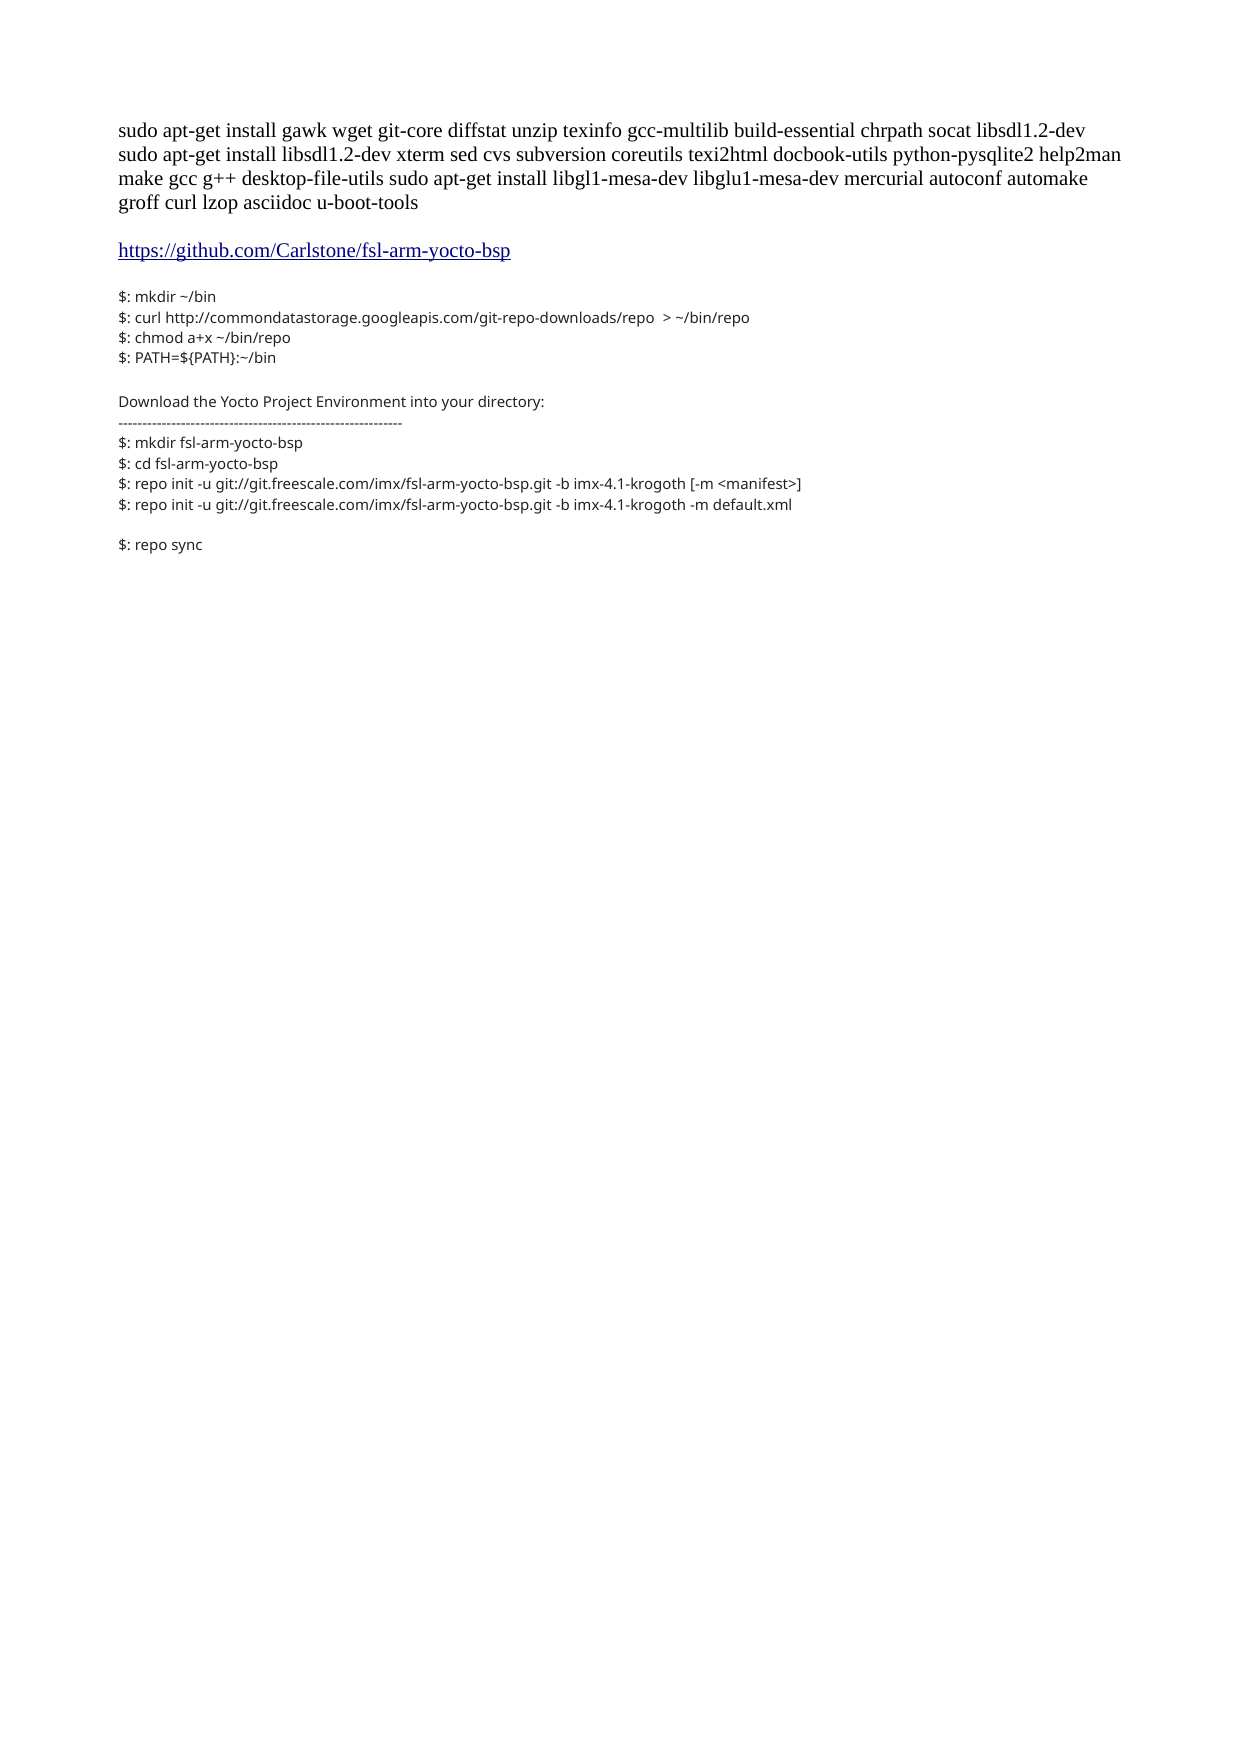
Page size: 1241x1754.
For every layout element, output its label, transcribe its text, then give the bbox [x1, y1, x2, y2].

text Download the Yocto Project Environment into your directory: [118, 392, 1122, 412]
text ----------------------------------------------------------- [118, 412, 1122, 433]
text https://github.com/Carlstone/fsl-arm-yocto-bsp [118, 238, 1122, 262]
text $: repo sync [118, 535, 1122, 555]
text $: chmod a+x ~/bin/repo [118, 327, 1122, 348]
text $: repo init -u git://git.freescale.com/imx/fsl-arm-yocto-bsp.git -b imx-4.1-krogoth [-m <manifest>] [118, 473, 1122, 494]
text $: curl http://commondatastorage.googleapis.com/git-repo-downloads/repo > ~/bin/repo [118, 307, 1122, 327]
text $: mkdir fsl-arm-yocto-bsp [118, 433, 1122, 453]
text sudo apt-get install gawk wget git-core diffstat unzip texinfo gcc-multilib build-essential chrpath socat libsdl1.2-dev [118, 118, 1122, 142]
text $: cd fsl-arm-yocto-bsp [118, 453, 1122, 473]
text $: mkdir ~/bin [118, 287, 1122, 307]
text $: repo init -u git://git.freescale.com/imx/fsl-arm-yocto-bsp.git -b imx-4.1-krogoth -m default.xml [118, 494, 1122, 514]
text sudo apt-get install libsdl1.2-dev xterm sed cvs subversion coreutils texi2html docbook-utils python-pysqlite2 help2man make gcc g++ desktop-file-utils sudo apt-get install libgl1-mesa-dev libglu1-mesa-dev mercurial autoconf automake groff curl lzop asciidoc u-boot-tools [118, 142, 1122, 214]
text $: PATH=${PATH}:~/bin [118, 348, 1122, 368]
